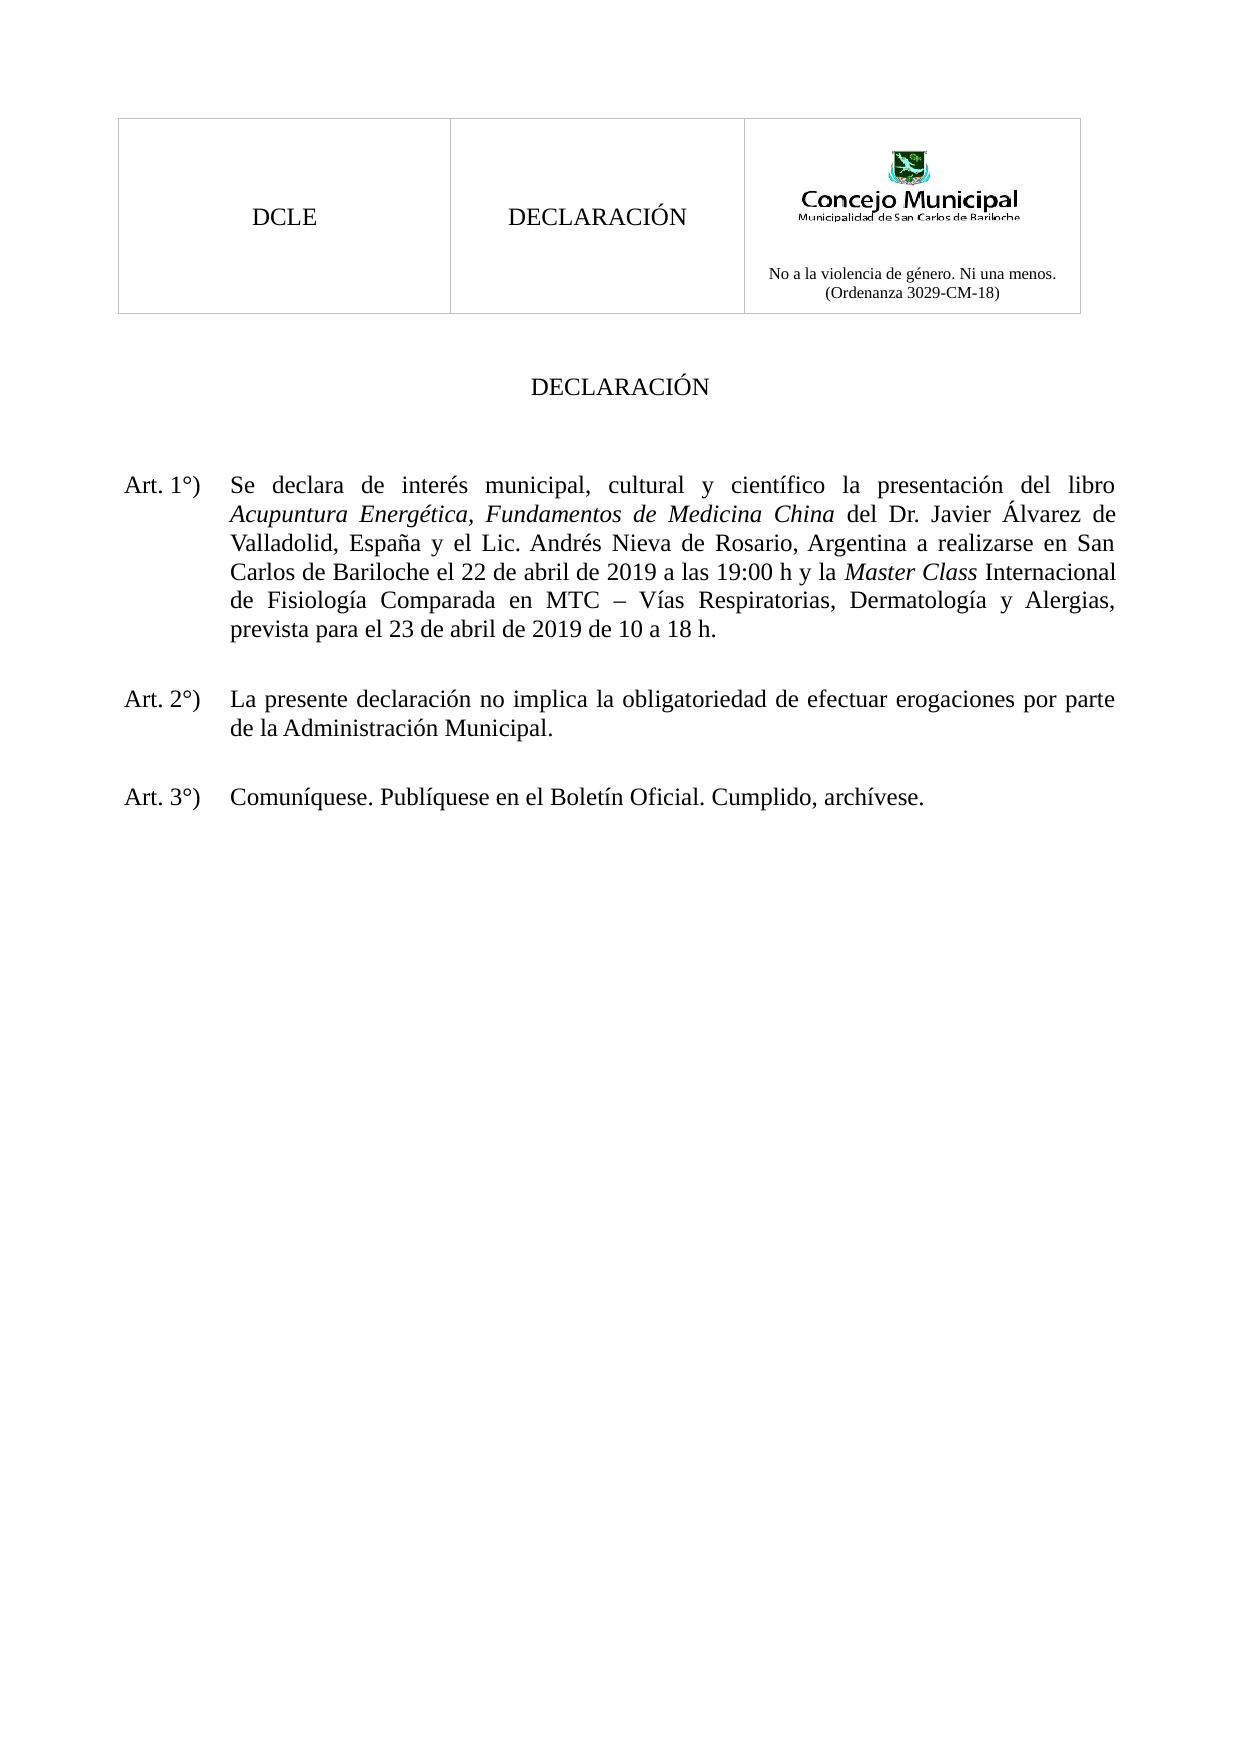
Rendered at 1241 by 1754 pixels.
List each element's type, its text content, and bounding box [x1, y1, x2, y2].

table_header Art. 1°) [118, 465, 224, 678]
table_cell La presente declaración no implica la obligatoriedad de efectuar erogaciones por parte de la Administración Municipal. [224, 678, 1122, 777]
table_cell Comuníquese. Publíquese en el Boletín Oficial. Cumplido, archívese. [224, 777, 1122, 846]
table_cell Art. 2°) [118, 678, 224, 777]
text DECLARACIÓN [236, 372, 1004, 401]
table_cell Art. 3°) [118, 777, 224, 846]
table_header Se declara de interés municipal, cultural y científico la presentación del libro Acupuntura Energética, Fundamentos de Medicina China del Dr. Javier Álvarez de Valladolid, España y el Lic. Andrés Nieva de Rosario, Argentina a realizarse en San Carlos de Bariloche el 22 de abril de 2019 a las 19:00 h y la Master Class Internacional de Fisiología Comparada en MTC – Vías Respiratorias, Dermatología y Alergias, prevista para el 23 de abril de 2019 de 10 a 18 h. [224, 465, 1122, 678]
